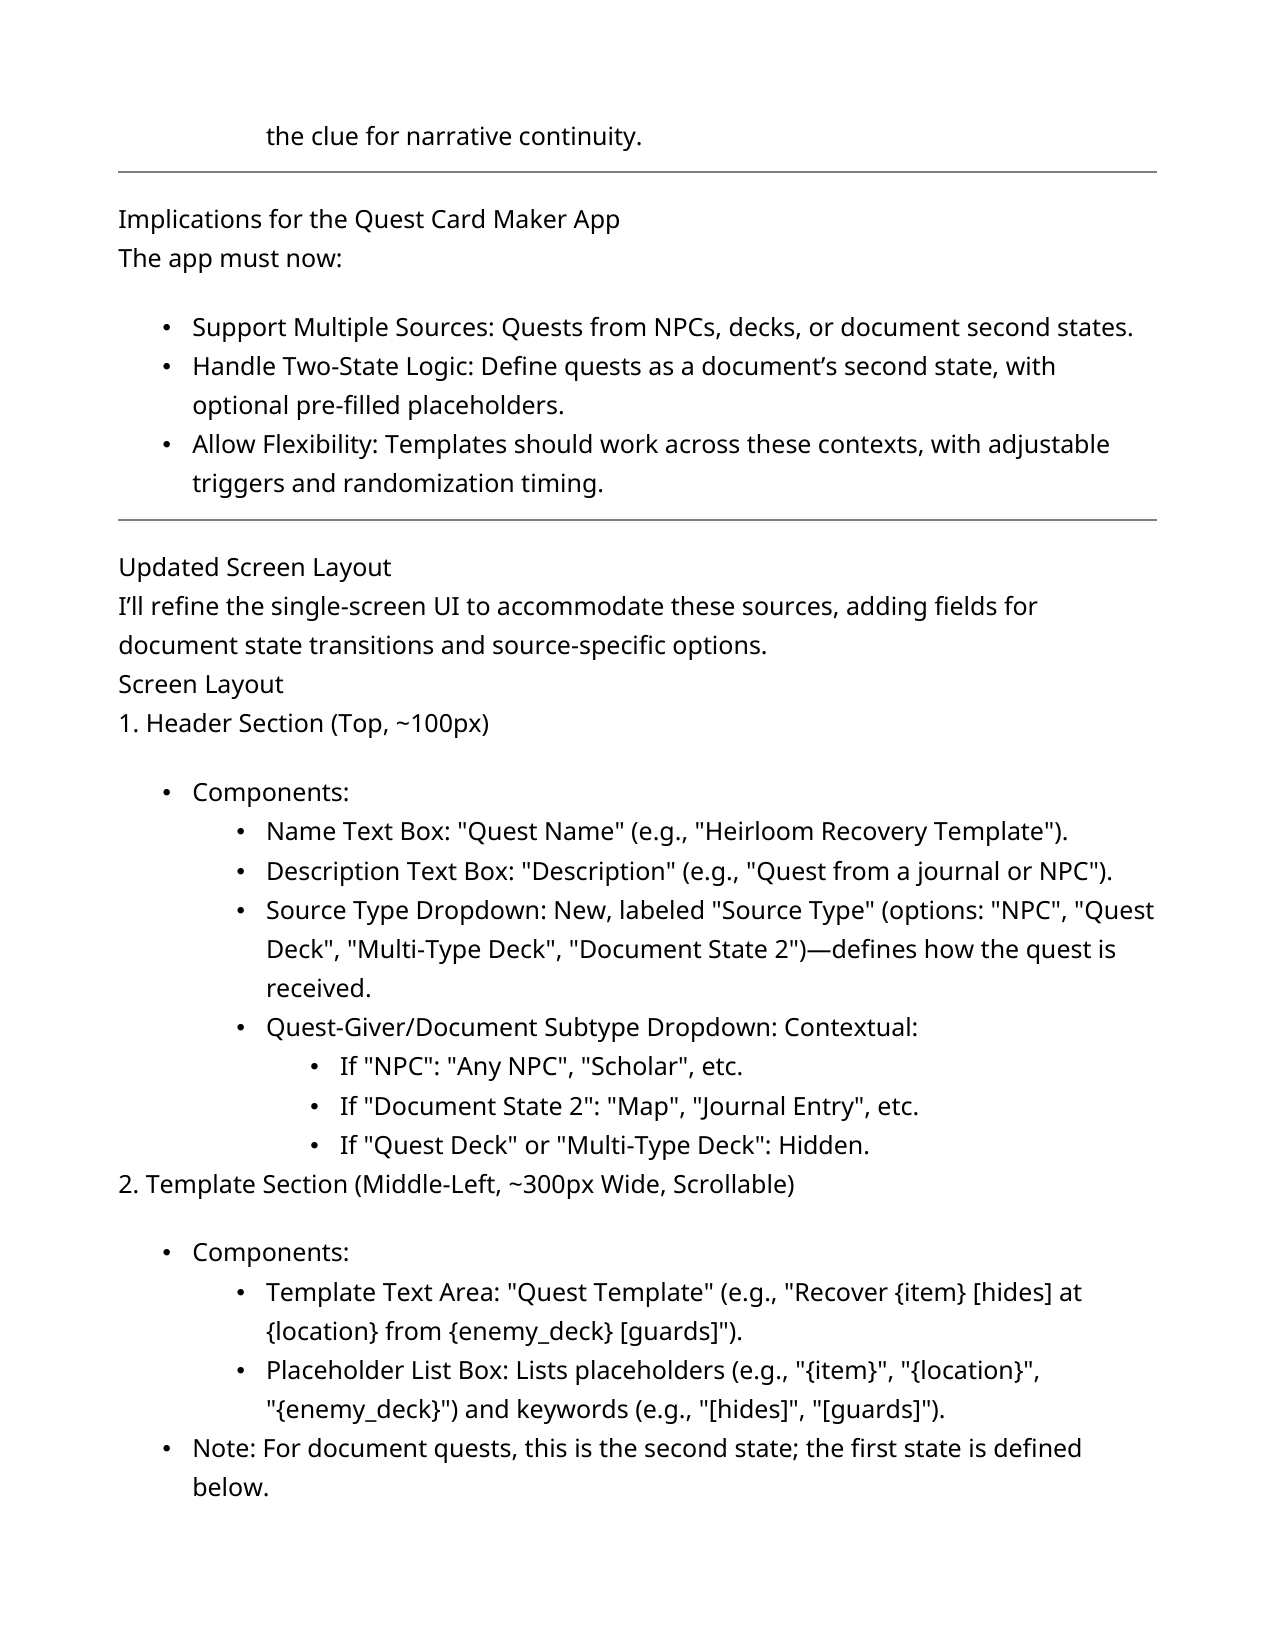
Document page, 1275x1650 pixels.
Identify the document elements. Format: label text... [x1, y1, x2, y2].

list Quest-Giver/Document Subtype Dropdown: Contextual: [236, 1010, 1157, 1044]
list Handle Two-State Logic: Define quests as a document’s second state, with optional pre-filled placeholders. [162, 348, 1157, 422]
list Placeholder List Box: Lists placeholders (e.g., "{item}", "{location}", "{enemy_deck}") and keywords (e.g., "[hides]", "[guards]"). [236, 1353, 1157, 1426]
list the clue for narrative continuity. [236, 118, 1157, 152]
list Support Multiple Sources: Quests from NPCs, decks, or document second states. [162, 309, 1157, 343]
text Updated Screen Layout [118, 549, 1157, 583]
text Screen Layout [118, 667, 1157, 701]
text Implications for the Quest Card Maker App [118, 202, 1157, 236]
list If "NPC": "Any NPC", "Scholar", etc. [310, 1049, 1157, 1083]
list Description Text Box: "Description" (e.g., "Quest from a journal or NPC"). [236, 853, 1157, 887]
list If "Quest Deck" or "Multi-Type Deck": Hidden. [310, 1127, 1157, 1161]
list Source Type Dropdown: New, labeled "Source Type" (options: "NPC", "Quest Deck", "Multi-Type Deck", "Document State 2")—defines how the quest is received. [236, 892, 1157, 1005]
list Components: [162, 775, 1157, 809]
text I’ll refine the single-screen UI to accommodate these sources, adding fields for document state transitions and source-specific options. [118, 589, 1157, 662]
list Name Text Box: "Quest Name" (e.g., "Heirloom Recovery Template"). [236, 814, 1157, 848]
list Allow Flexibility: Templates should work across these contexts, with adjustable triggers and randomization timing. [162, 427, 1157, 500]
list Components: [162, 1235, 1157, 1269]
list Note: For document quests, this is the second state; the first state is defined below. [162, 1431, 1157, 1504]
text 1. Header Section (Top, ~100px) [118, 706, 1157, 740]
text 2. Template Section (Middle-Left, ~300px Wide, Scrollable) [118, 1166, 1157, 1201]
list If "Document State 2": "Map", "Journal Entry", etc. [310, 1088, 1157, 1122]
list Template Text Area: "Quest Template" (e.g., "Recover {item} [hides] at {location} from {enemy_deck} [guards]"). [236, 1274, 1157, 1347]
text The app must now: [118, 241, 1157, 275]
